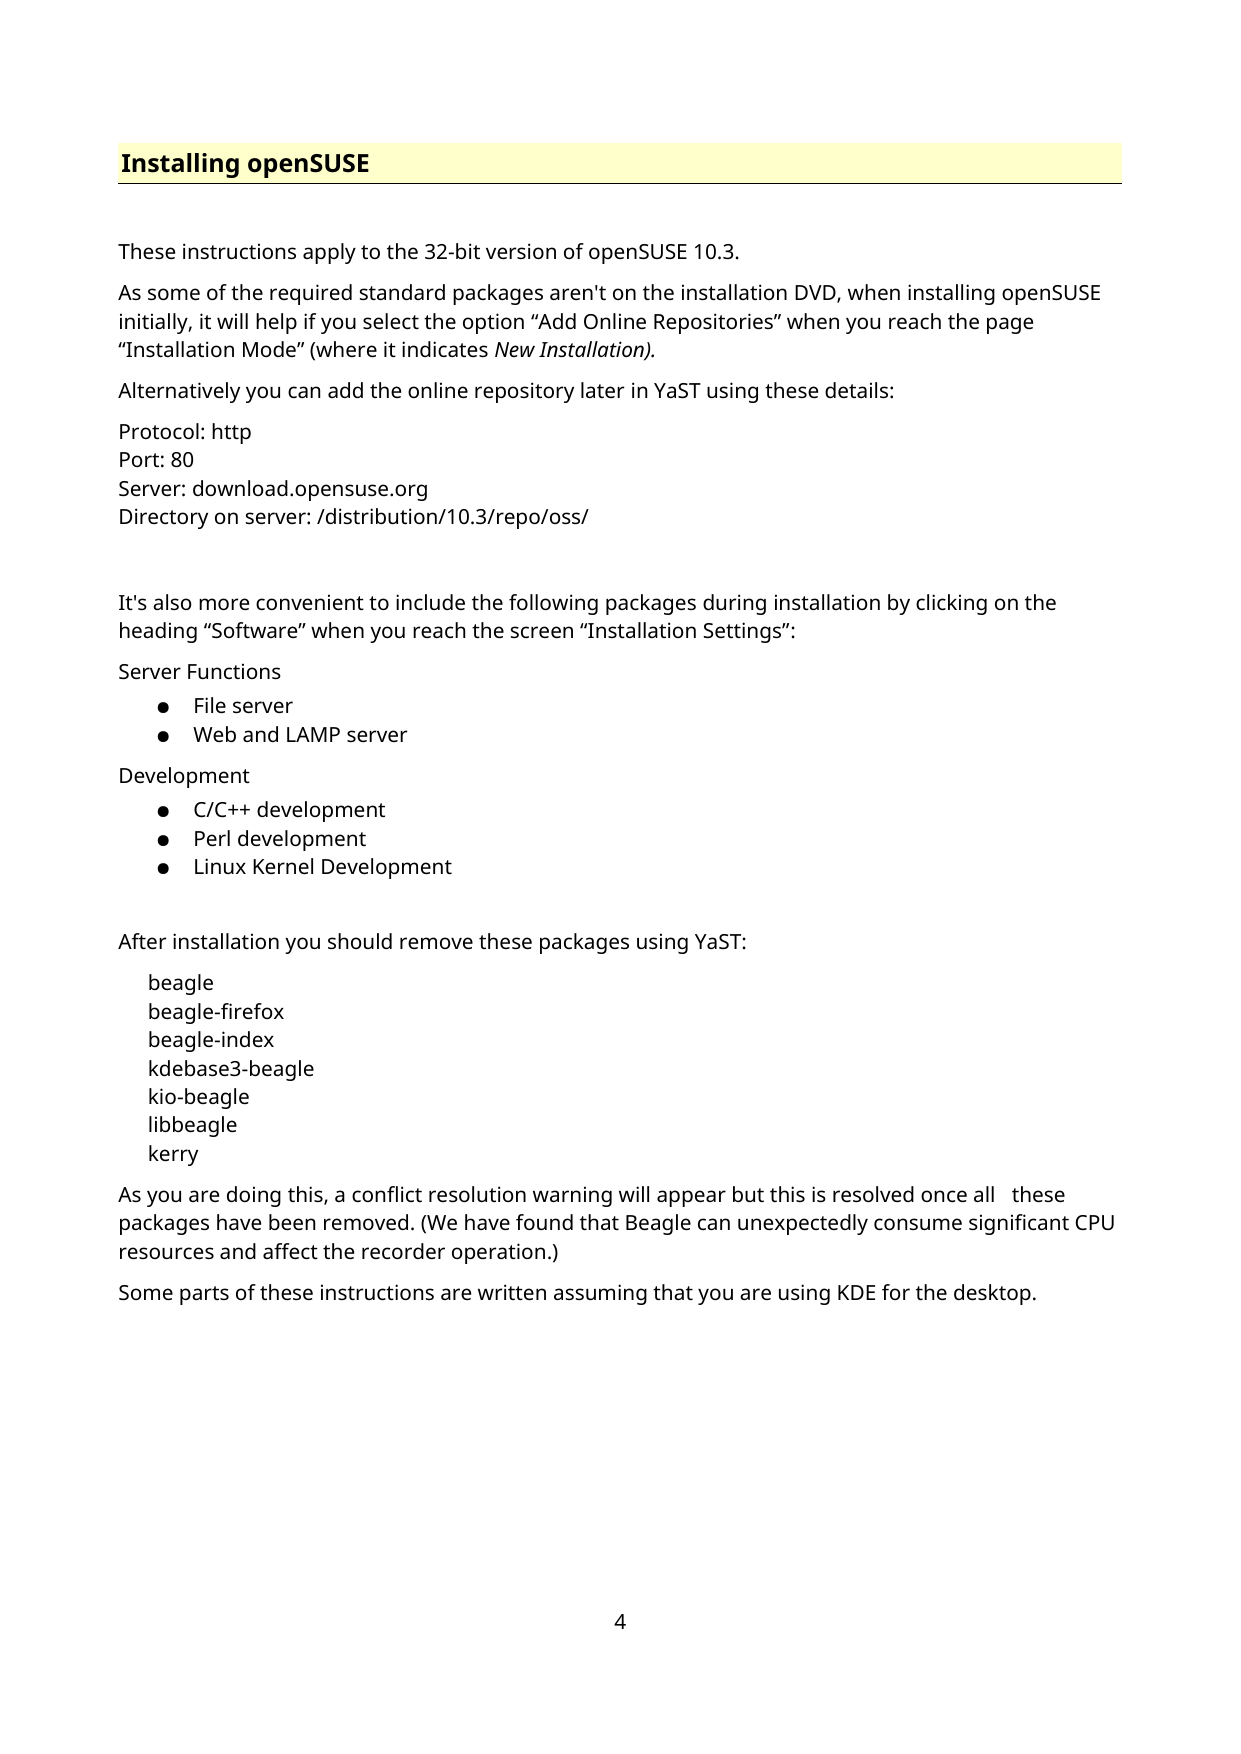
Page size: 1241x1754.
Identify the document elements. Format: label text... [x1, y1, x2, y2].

list Web and LAMP server [156, 720, 1122, 748]
text Some parts of these instructions are written assuming that you are using KDE for the desktop. [118, 1278, 1122, 1306]
text As you are doing this, a conflict resolution warning will appear but this is resolved once all these packages have been removed. (We have found that Beagle can unexpectedly consume significant CPU resources and affect the recorder operation.) [118, 1180, 1122, 1265]
text As some of the required standard packages aren't on the installation DVD, when installing openSUSE initially, it will help if you select the option “Add Online Repositories” when you reach the page “Installation Mode” (where it indicates New Installation). [118, 278, 1122, 364]
text Development [118, 761, 1122, 789]
text beagle beagle-firefox beagle-index kdebase3-beagle kio-beagle libbeagle kerry [148, 968, 1122, 1167]
text Directory on server: /distribution/10.3/repo/oss/ [118, 502, 1122, 531]
subtitle Installing openSUSE [118, 143, 1122, 183]
text Alternatively you can add the online repository later in YaST using these details: [118, 376, 1122, 405]
text These instructions apply to the 32-bit version of openSUSE 10.3. [118, 237, 1122, 266]
text Server Functions [118, 657, 1122, 686]
list File server [156, 692, 1122, 720]
list Perl development [156, 824, 1122, 852]
text Server: download.opensuse.org [118, 474, 1122, 502]
text Port: 80 [118, 446, 1122, 474]
text After installation you should remove these packages using YaST: [118, 927, 1122, 956]
list C/C++ development [156, 795, 1122, 824]
list Linux Kernel Development [156, 852, 1122, 881]
text Protocol: http [118, 417, 1122, 446]
text It's also more convenient to include the following packages during installation by clicking on the heading “Software” when you reach the screen “Installation Settings”: [118, 588, 1122, 645]
